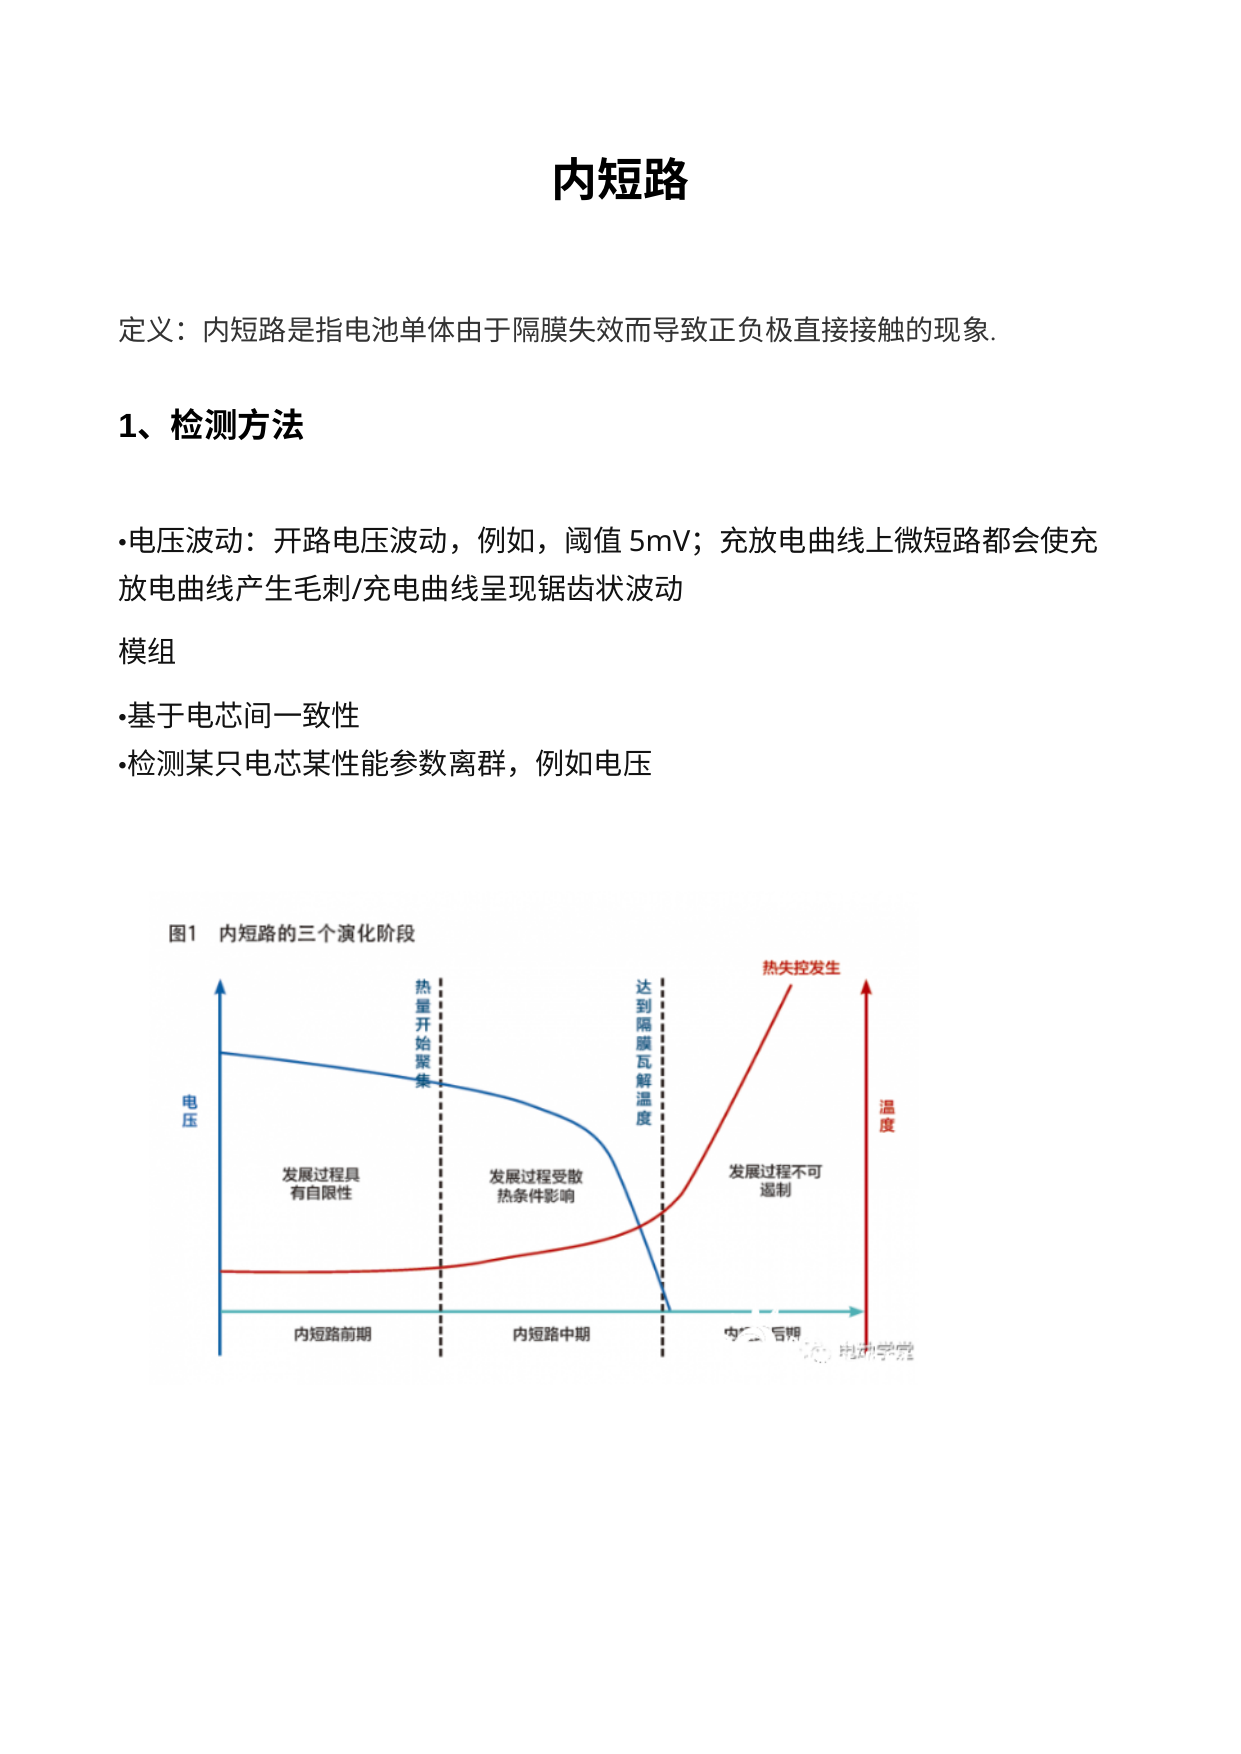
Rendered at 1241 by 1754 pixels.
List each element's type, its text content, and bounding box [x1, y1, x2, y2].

list 电压波动：开路电压波动，例如，阈值5mV；充放电曲线上微短路都会使充放电曲线产生毛刺/充电曲线呈现锯齿状波动 [118, 517, 1122, 608]
list 检测某只电芯某性能参数离群，例如电压 [118, 741, 1122, 783]
text 定义：内短路是指电池单体由于隔膜失效而导致正负极直接接触的现象. [118, 308, 1122, 349]
picture [149, 891, 920, 1385]
title 内短路 [118, 143, 1122, 209]
text 模组 [118, 629, 1122, 671]
list 基于电芯间一致性 [118, 692, 1122, 734]
subtitle 1、检测方法 [118, 398, 1122, 447]
